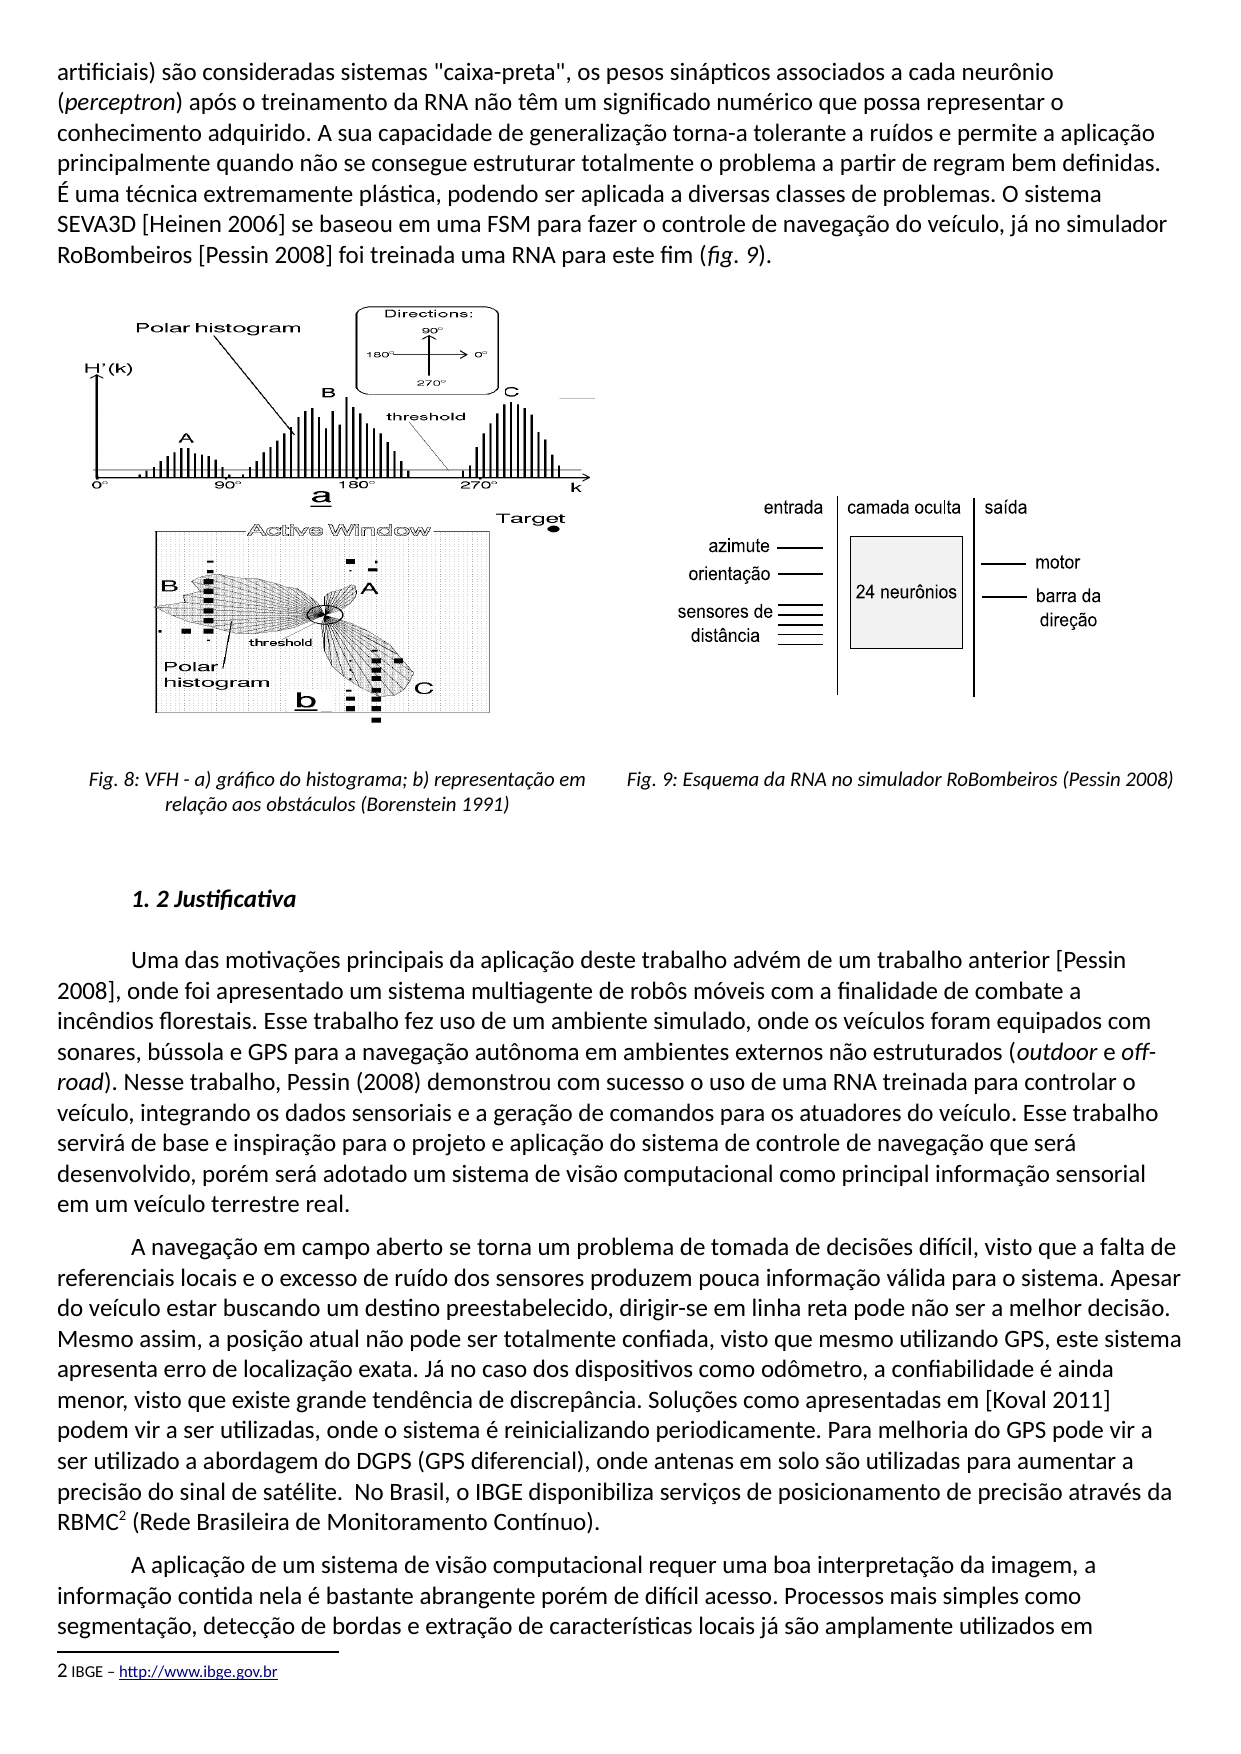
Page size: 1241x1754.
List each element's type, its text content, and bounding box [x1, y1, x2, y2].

text A navegação em campo aberto se torna um problema de tomada de decisões difícil, visto que a falta de referenciais locais e o excesso de ruído dos sensores produzem pouca informação válida para o sistema. Apesar do veículo estar buscando um destino preestabelecido, dirigir-se em linha reta pode não ser a melhor decisão. Mesmo assim, a posição atual não pode ser totalmente confiada, visto que mesmo utilizando GPS, este sistema apresenta erro de localização exata. Já no caso dos dispositivos como odômetro, a confiabilidade é ainda menor, visto que existe grande tendência de discrepância. Soluções como apresentadas em [Koval 2011] podem vir a ser utilizadas, onde o sistema é reinicializando periodicamente. Para melhoria do GPS pode vir a ser utilizado a abordagem do DGPS (GPS diferencial), onde antenas em solo são utilizadas para aumentar a precisão do sinal de satélite. No Brasil, o IBGE disponibiliza serviços de posicionamento de precisão através da RBMC (Rede Brasileira de Monitoramento Contínuo). [57, 1232, 1183, 1537]
table_header [620, 300, 1183, 760]
table_header [57, 300, 620, 760]
text 1. 2 Justificativa [57, 883, 1183, 914]
text IBGE – http://www.ibge.gov.br [57, 1658, 1183, 1683]
table_cell Fig. 8: VFH - a) gráfico do histograma; b) representação em relação aos obstáculos (Borenstein 1991) [57, 760, 620, 822]
text Uma das motivações principais da aplicação deste trabalho advém de um trabalho anterior [Pessin 2008], onde foi apresentado um sistema multiagente de robôs móveis com a finalidade de combate a incêndios florestais. Esse trabalho fez uso de um ambiente simulado, onde os veículos foram equipados com sonares, bússola e GPS para a navegação autônoma em ambientes externos não estruturados (outdoor e off-road). Nesse trabalho, Pessin (2008) demonstrou com sucesso o uso de uma RNA treinada para controlar o veículo, integrando os dados sensoriais e a geração de comandos para os atuadores do veículo. Esse trabalho servirá de base e inspiração para o projeto e aplicação do sistema de controle de navegação que será desenvolvido, porém será adotado um sistema de visão computacional como principal informação sensorial em um veículo terrestre real. [57, 944, 1183, 1219]
text A aplicação de um sistema de visão computacional requer uma boa interpretação da imagem, a informação contida nela é bastante abrangente porém de difícil acesso. Processos mais simples como segmentação, detecção de bordas e extração de características locais já são amplamente utilizados em [57, 1549, 1183, 1641]
text artificiais) são consideradas sistemas "caixa-preta", os pesos sinápticos associados a cada neurônio (perceptron) após o treinamento da RNA não têm um significado numérico que possa representar o conhecimento adquirido. A sua capacidade de generalização torna-a tolerante a ruídos e permite a aplicação principalmente quando não se consegue estruturar totalmente o problema a partir de regram bem definidas. É uma técnica extremamente plástica, podendo ser aplicada a diversas classes de problemas. O sistema SEVA3D [Heinen 2006] se baseou em uma FSM para fazer o controle de navegação do veículo, já no simulador RoBombeiros [Pessin 2008] foi treinada uma RNA para este fim (fig. 9). [57, 56, 1183, 269]
table_cell Fig. 9: Esquema da RNA no simulador RoBombeiros (Pessin 2008) [620, 760, 1183, 822]
